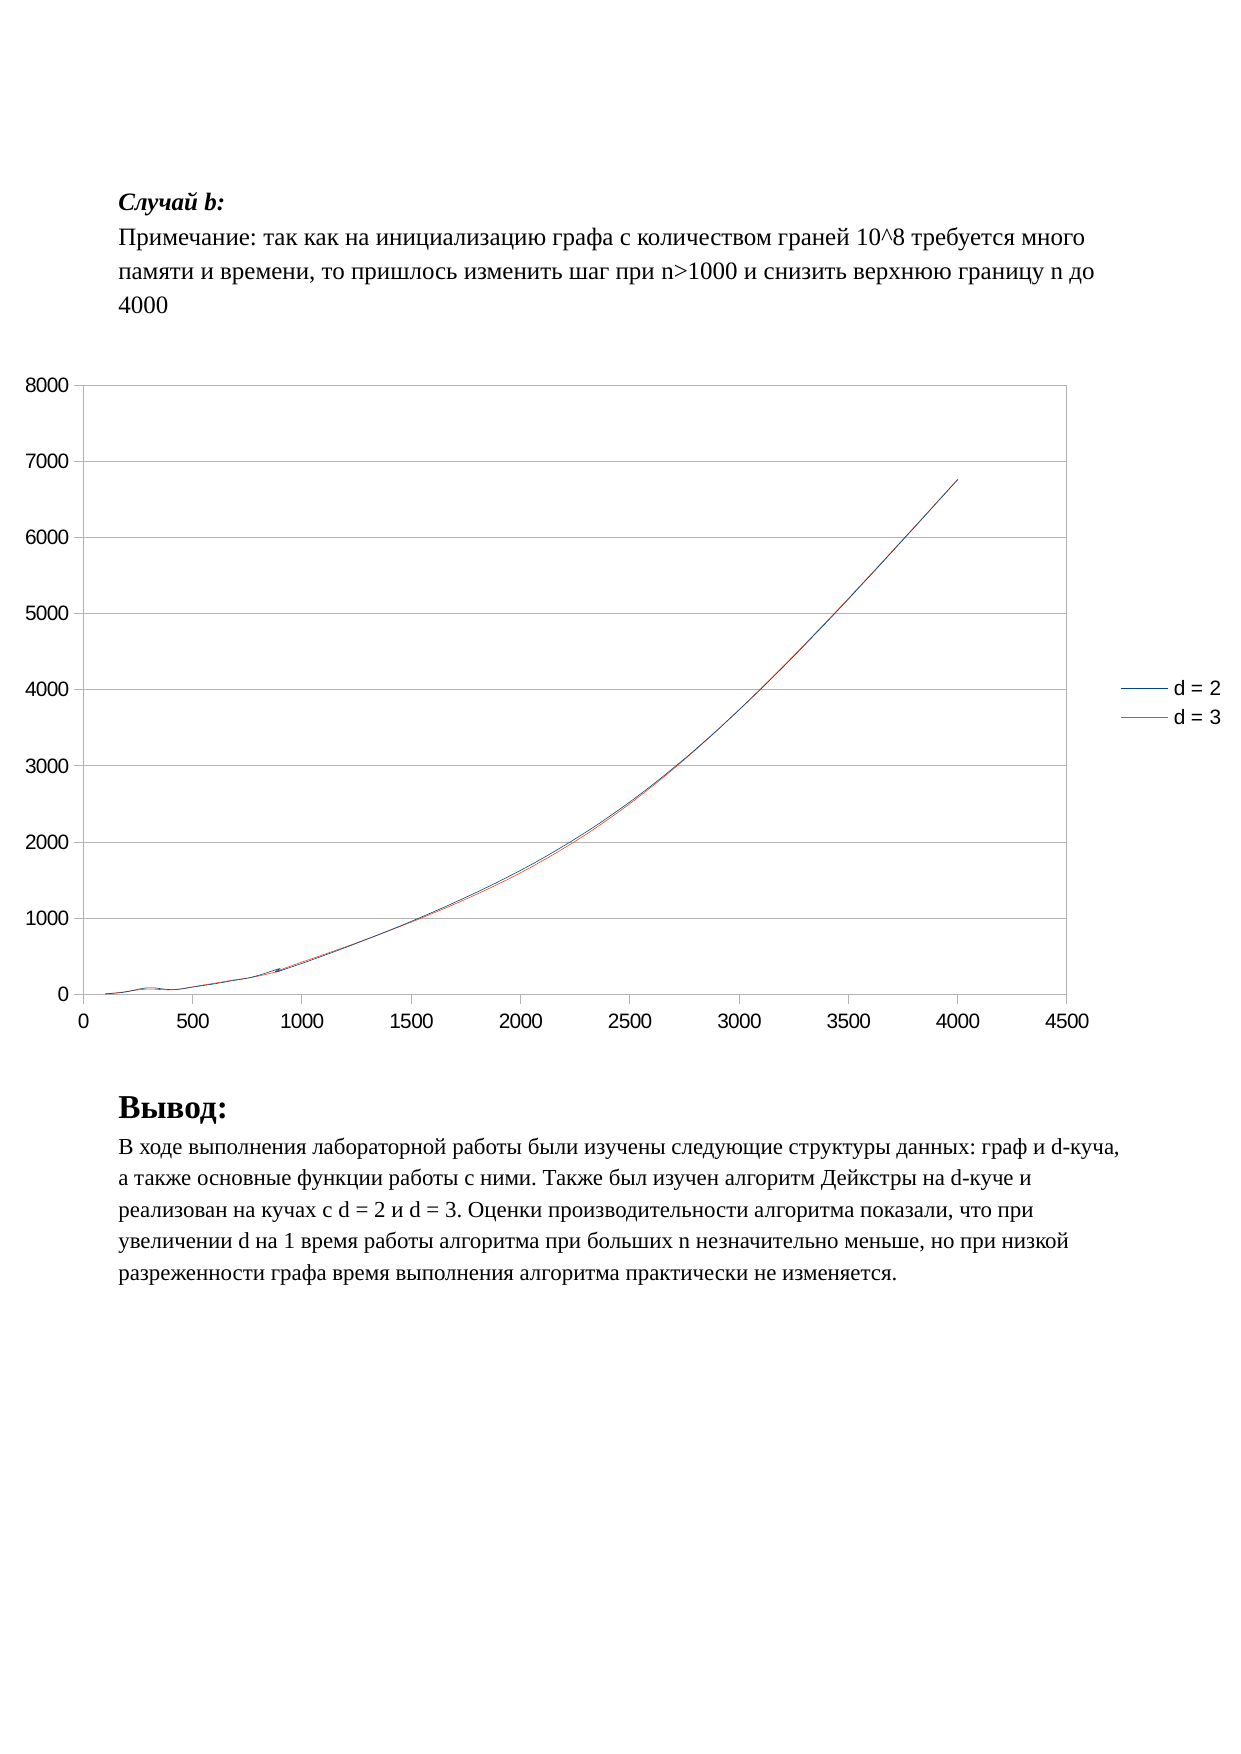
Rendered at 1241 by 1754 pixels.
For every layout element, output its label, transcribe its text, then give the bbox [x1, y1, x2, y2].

text Примечание: так как на инициализацию графа с количеством граней 10^8 требуется много памяти и времени, то пришлось изменить шаг при n>1000 и снизить верхнюю границу n до 4000 [118, 222, 1122, 319]
text В ходе выполнения лабораторной работы были изучены следующие структуры данных: граф и d-куча, а также основные функции работы с ними. Также был изучен алгоритм Дейкстры на d-куче и реализован на кучах с d = 2 и d = 3. Оценки производительности алгоритма показали, что при увеличении d на 1 время работы алгоритма при больших n незначительно меньше, но при низкой разреженности графа время выполнения алгоритма практически не изменяется. [118, 1133, 1122, 1285]
text Вывод: [118, 1087, 1122, 1125]
text Случай b: [118, 187, 1122, 216]
